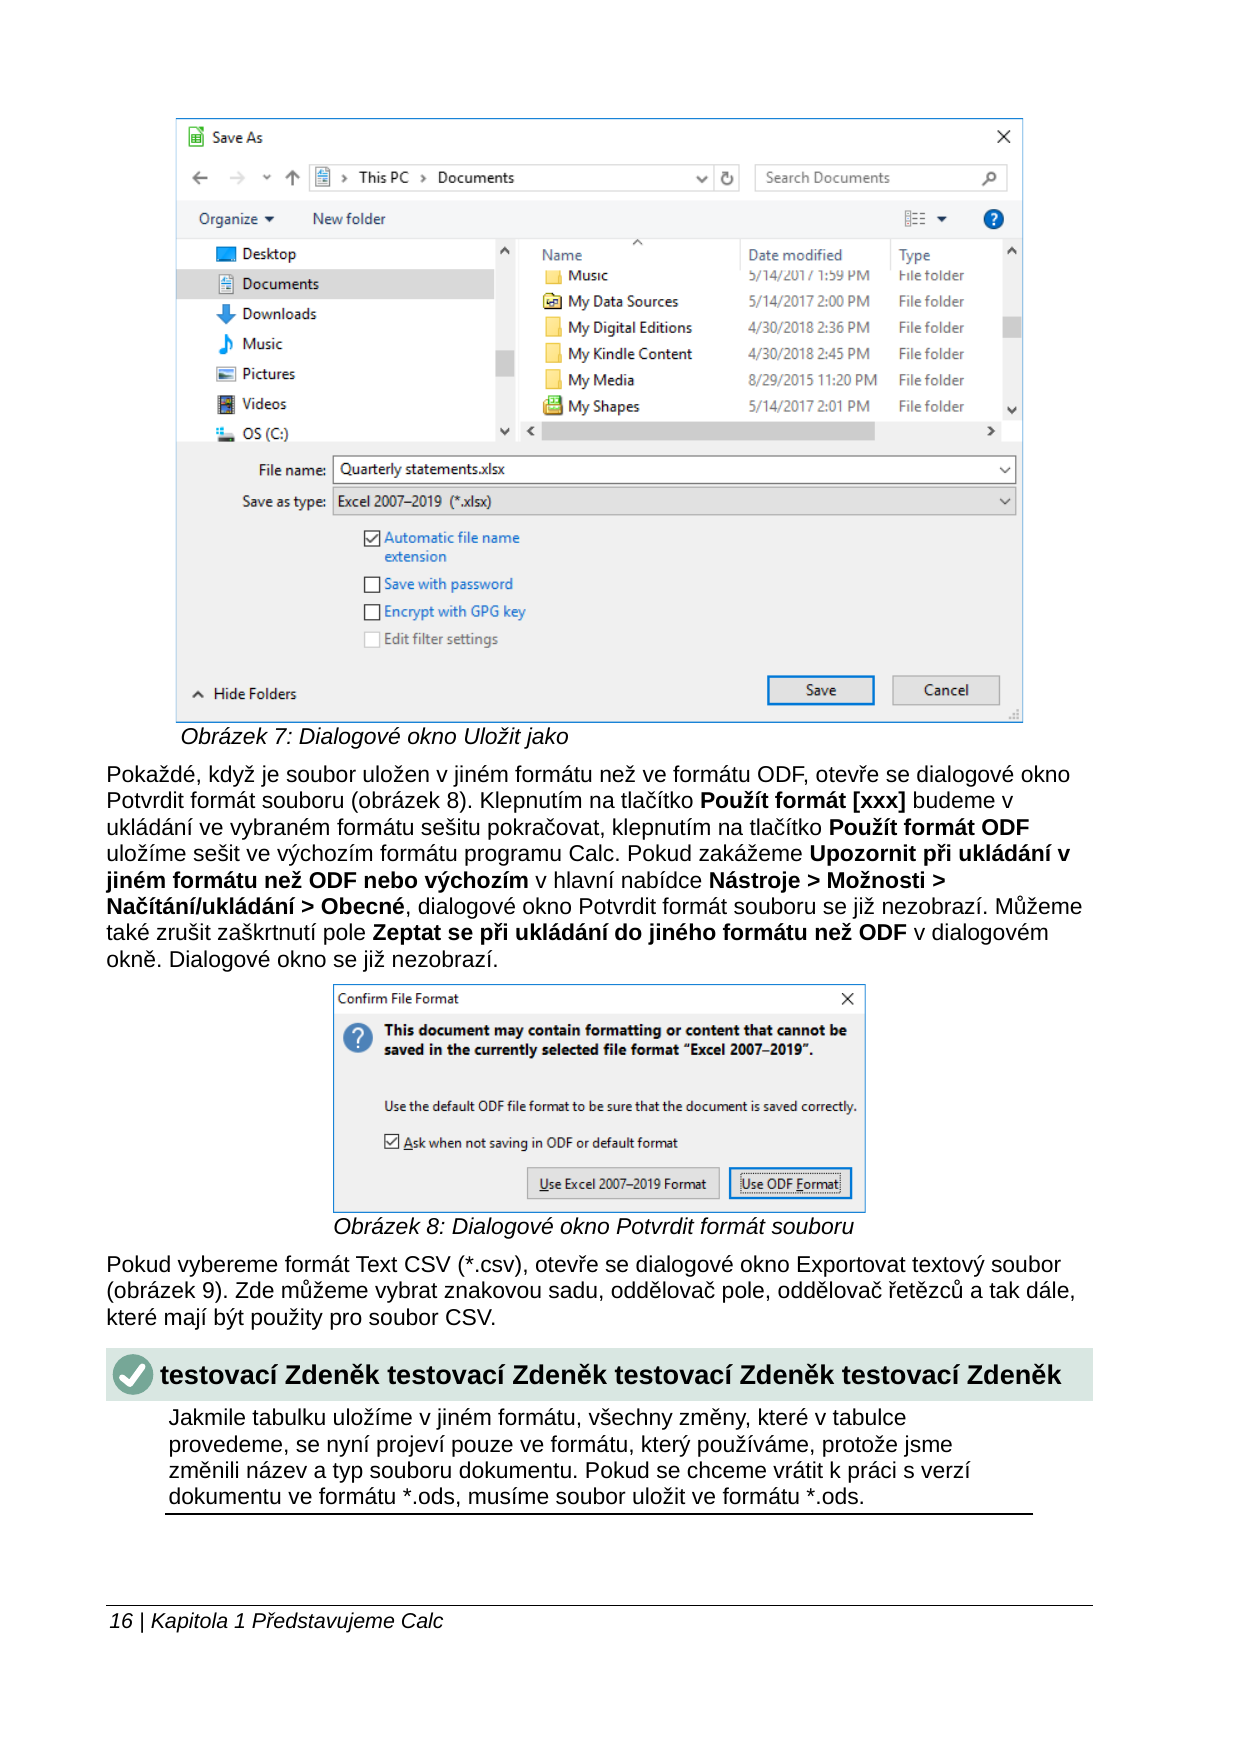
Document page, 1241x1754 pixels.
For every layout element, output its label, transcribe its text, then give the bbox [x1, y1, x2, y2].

text Jakmile tabulku uložíme v jiném formátu, všechny změny, které v tabulce provedeme, se nyní projeví pouze ve formátu, který používáme, protože jsme změnili název a typ souboru dokumentu. Pokud se chceme vrátit k práci s verzí dokumentu ve formátu *.ods, musíme soubor uložit ve formátu *.ods. [165, 1401, 1033, 1513]
picture [333, 984, 866, 1213]
text Obrázek 8: Dialogové okno Potvrdit formát souboru [333, 1213, 866, 1239]
subtitle testovací Zdeněk testovací Zdeněk testovací Zdeněk testovací Zdeněk [106, 1348, 1093, 1401]
text Pokud vybereme formát Text CSV (*.csv), otevře se dialogové okno Exportovat textový soubor (obrázek 9). Zde můžeme vybrat znakovou sadu, oddělovač pole, oddělovač řetězců a tak dále, které mají být použity pro soubor CSV. [106, 1251, 1093, 1330]
picture [175, 118, 1024, 723]
text Obrázek 7: Dialogové okno Uložit jako [180, 723, 1019, 749]
text Pokaždé, když je soubor uložen v jiném formátu než ve formátu ODF, otevře se dialogové okno Potvrdit formát souboru (obrázek 8). Klepnutím na tlačítko Použít formát [xxx] budeme v ukládání ve vybraném formátu sešitu pokračovat, klepnutím na tlačítko Použít formát ODF uložíme sešit ve výchozím formátu programu Calc. Pokud zakážeme Upozornit při ukládání v jiném formátu než ODF nebo výchozím v hlavní nabídce Nástroje > Možnosti > Načítání/ukládání > Obecné, dialogové okno Potvrdit formát souboru se již nezobrazí. Můžeme také zrušit zaškrtnutí pole Zeptat se při ukládání do jiného formátu než ODF v dialogovém okně. Dialogové okno se již nezobrazí. [106, 761, 1093, 972]
